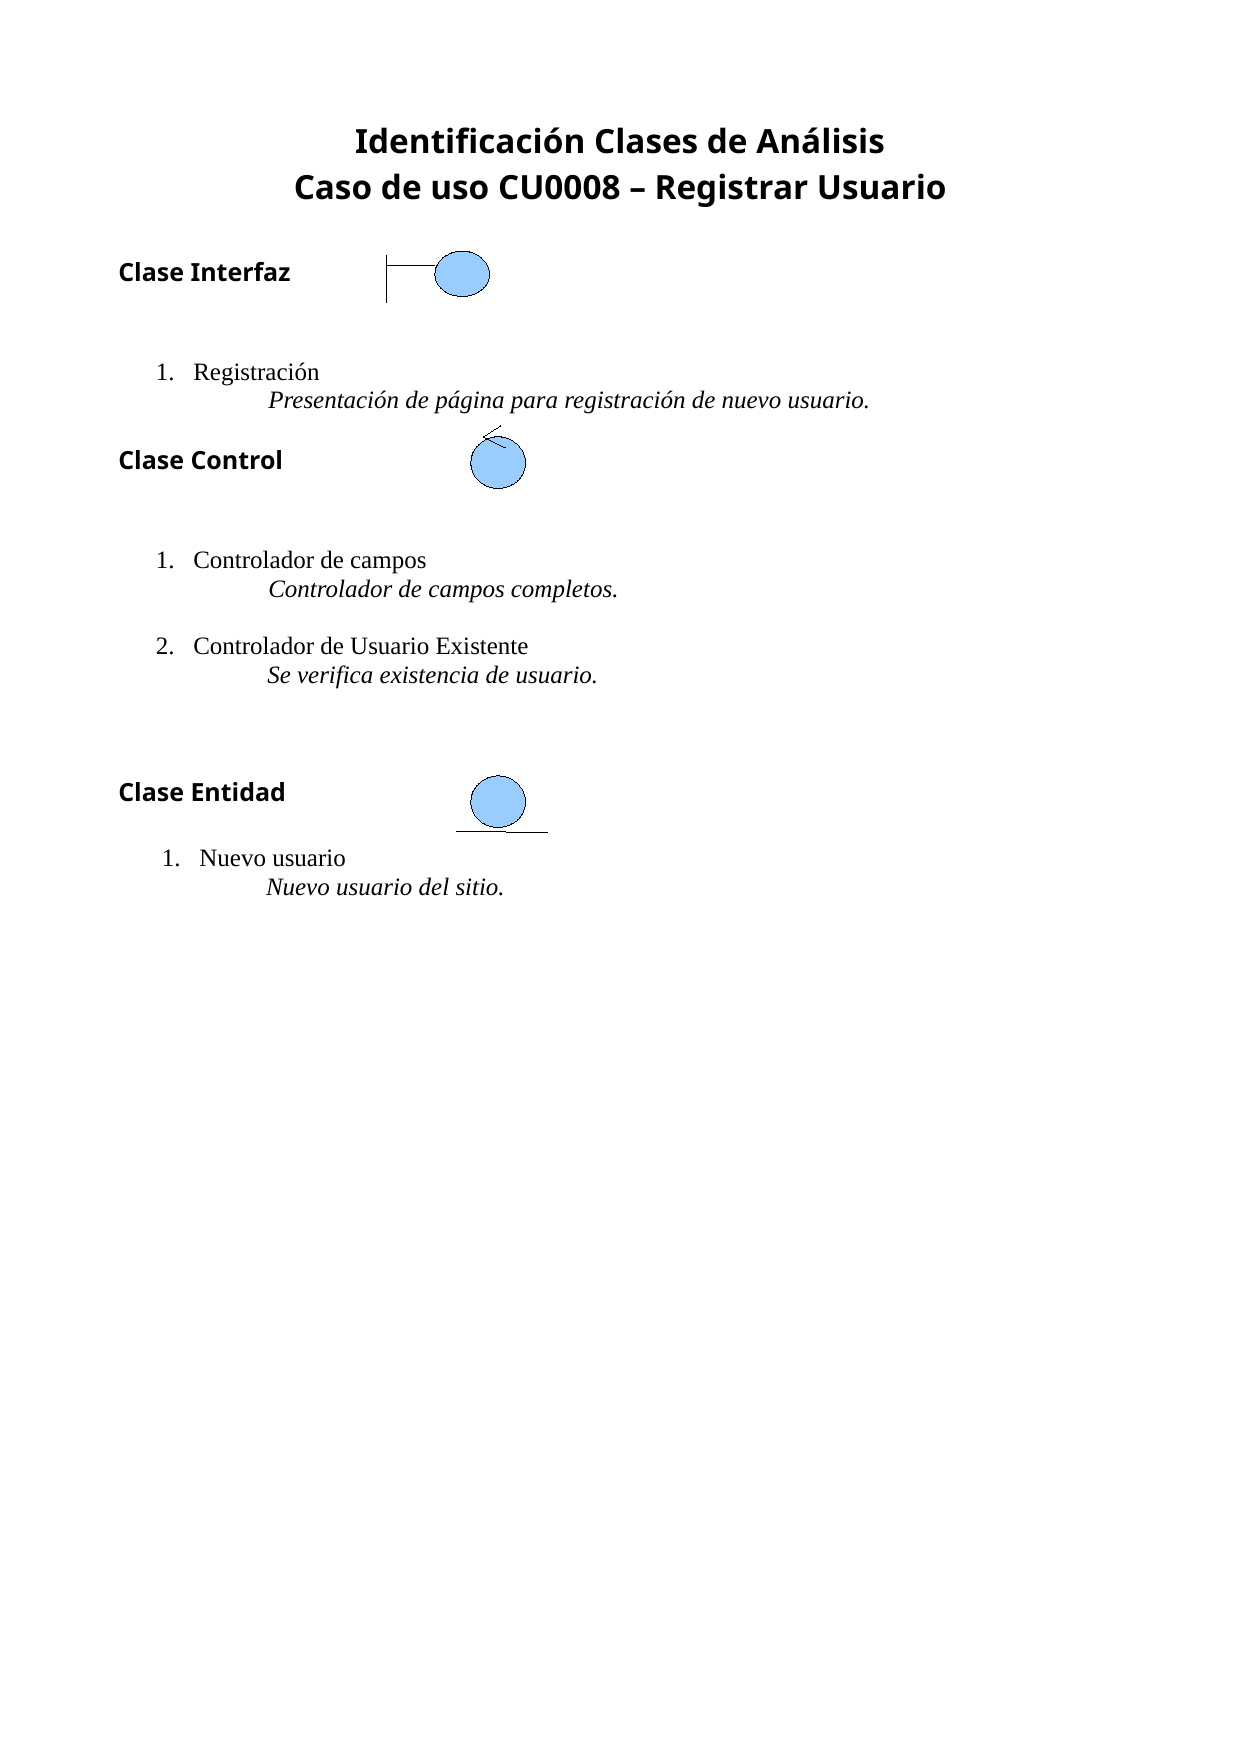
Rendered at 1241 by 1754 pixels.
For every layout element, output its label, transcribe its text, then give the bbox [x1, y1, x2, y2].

list Nuevo usuario [162, 843, 1122, 872]
list Controlador de campos completos. [231, 574, 1122, 602]
text [478, 254, 1122, 288]
text Clase Control [118, 443, 479, 477]
text Clase Entidad [118, 775, 495, 809]
text Nuevo usuario del sitio. [118, 872, 1122, 901]
text Clase Interfaz [118, 254, 447, 288]
list Presentación de página para registración de nuevo usuario. [231, 385, 1122, 414]
list Controlador de Usuario Existente [156, 631, 1122, 660]
text Caso de uso CU0008 – Registrar Usuario [118, 163, 1122, 209]
text [518, 443, 1122, 477]
list Se verifica existencia de usuario. [156, 660, 1122, 689]
list Registración [156, 357, 1122, 385]
list Controlador de campos [156, 545, 1122, 574]
text Identificación Clases de Análisis [118, 118, 1122, 163]
text [501, 775, 1122, 809]
